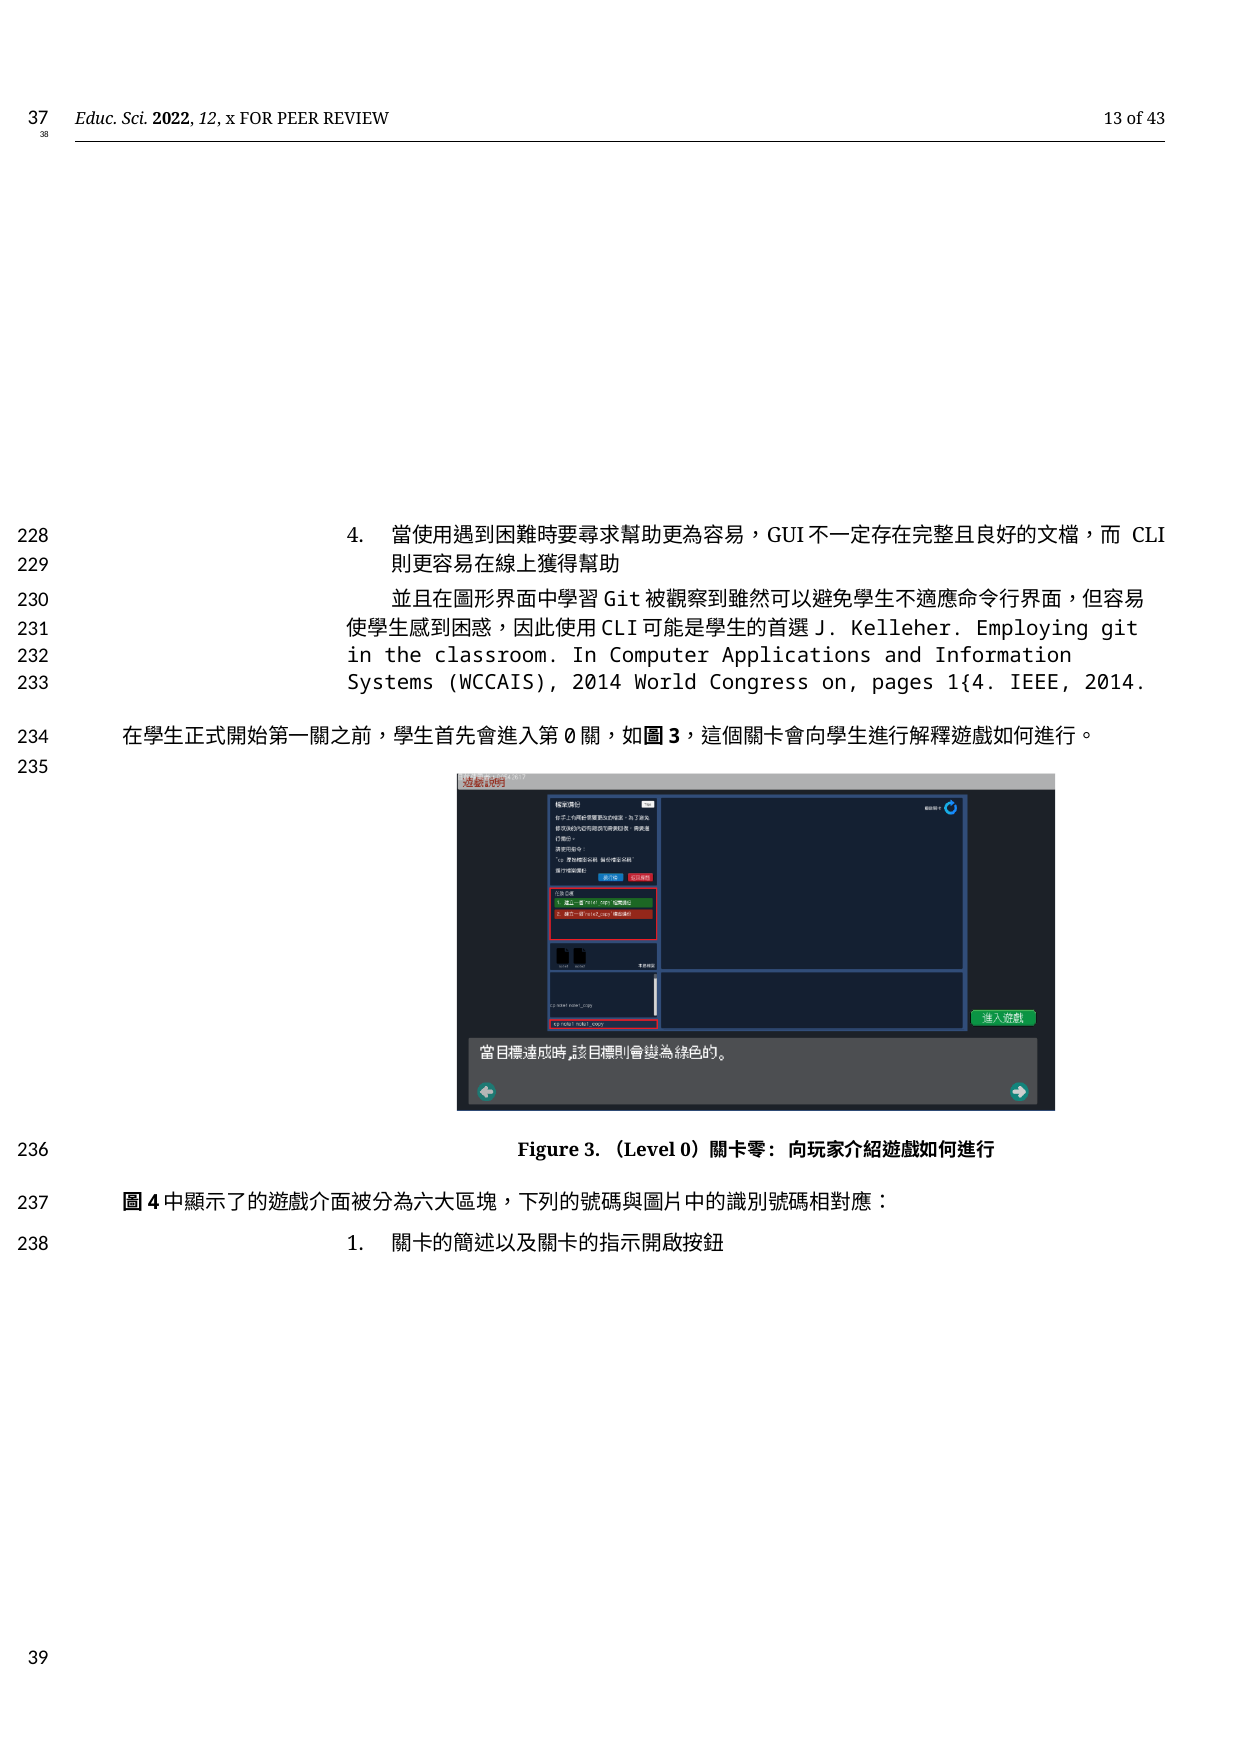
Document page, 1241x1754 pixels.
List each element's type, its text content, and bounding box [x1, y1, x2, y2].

text 圖4中顯示了的遊戲介面被分為六大區塊，下列的號碼與圖片中的識別號碼相對應： [75, 1186, 1165, 1215]
text Figure 3. （Level 0）關卡零: 向玩家介紹遊戲如何進行 [347, 1136, 1165, 1161]
list 關卡的簡述以及關卡的指示開啟按鈕 [347, 1227, 1165, 1256]
text 並且在圖形界面中學習Git被觀察到雖然可以避免學生不適應命令行界面，但容易使學生感到困惑，因此使用CLI可能是學生的首選[15] [347, 583, 1165, 695]
subtitle 在學生正式開始第一關之前，學生首先會進入第0關，如圖3，這個關卡會向學生進行解釋遊戲如何進行。 [75, 720, 1165, 749]
list 當使用遇到困難時要尋求幫助更為容易，GUI不一定存在完整且良好的文檔，而 CLI則更容易在線上獲得幫助 [347, 520, 1165, 577]
